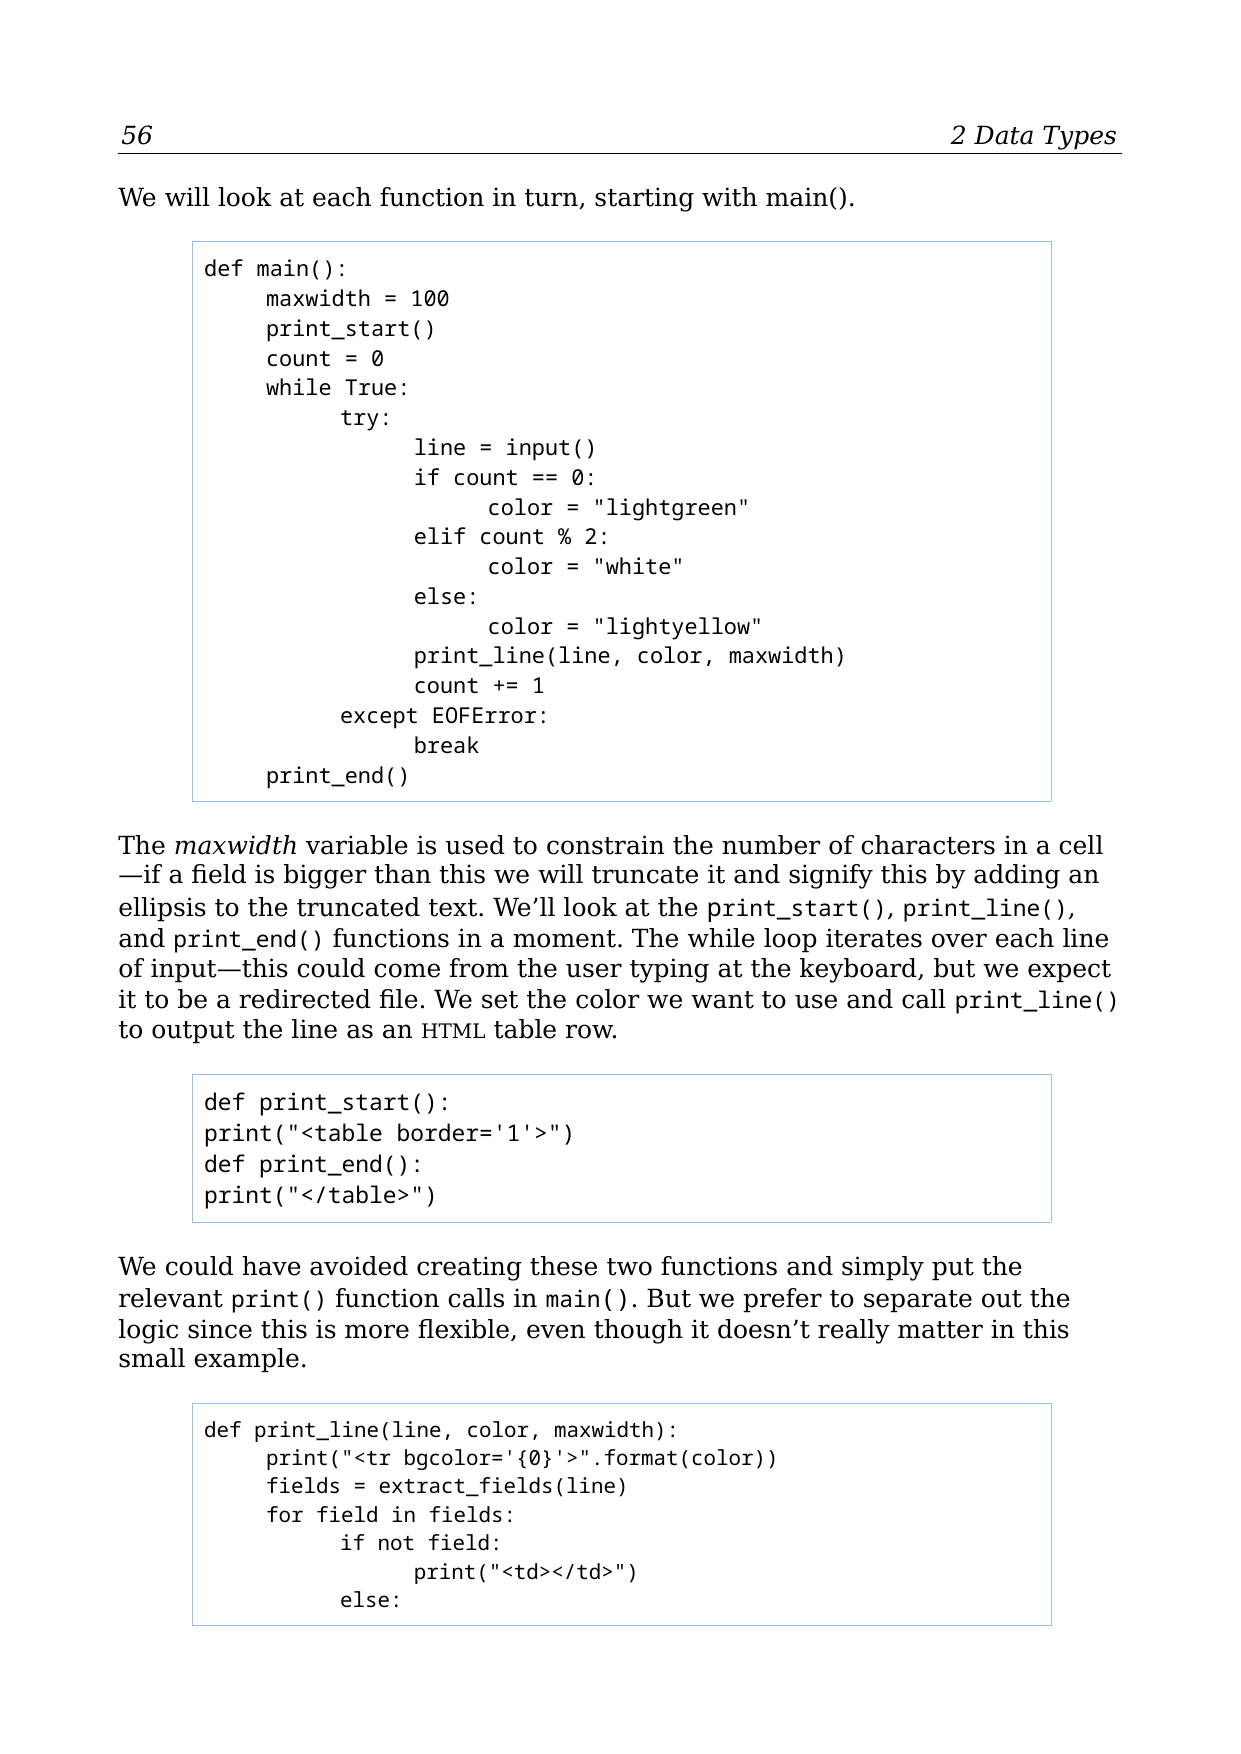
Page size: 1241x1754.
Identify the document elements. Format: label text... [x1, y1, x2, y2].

text except EOFError: [193, 688, 1051, 718]
text elif count % 2: [193, 509, 1051, 539]
text print("<table border='1'>") [193, 1105, 1051, 1136]
text color = "lightyellow" [193, 599, 1051, 629]
text fields = extract_fields(line) [193, 1460, 1051, 1488]
text color = "white" [193, 539, 1051, 569]
text if count == 0: [193, 450, 1051, 480]
text print_end() [193, 748, 1051, 801]
text The maxwidth variable is used to constrain the number of characters in a cell—if a field is bigger than this we will truncate it and signify this by adding an ellipsis to the truncated text. We’ll look at the print_start(), print_line(), and print_end() functions in a moment. The while loop iterates over each line of input—this could come from the user typing at the keyboard, but we expect it to be a redirected file. We set the color we want to use and call print_line() to output the line as an html table row. [118, 831, 1122, 1044]
text We could have avoided creating these two functions and simply put the relevant print() function calls in main(). But we prefer to separate out the logic since this is more flexible, even though it doesn’t really matter in this small example. [118, 1252, 1122, 1373]
text color = "lightgreen" [193, 480, 1051, 509]
text line = input() [193, 420, 1051, 450]
text count += 1 [193, 658, 1051, 688]
text print("</table>") [193, 1167, 1051, 1222]
text count = 0 [193, 331, 1051, 361]
text print_line(line, color, maxwidth) [193, 629, 1051, 658]
text for field in fields: [193, 1488, 1051, 1517]
text try: [193, 390, 1051, 420]
text def print_start(): [193, 1075, 1051, 1105]
text while True: [193, 361, 1051, 390]
text break [193, 718, 1051, 748]
text We will look at each function in turn, starting with main(). [118, 183, 1122, 212]
text else: [193, 569, 1051, 599]
text def main(): [193, 242, 1051, 271]
text def print_line(line, color, maxwidth): [193, 1404, 1051, 1431]
text else: [193, 1573, 1051, 1625]
text print("<td></td>") [193, 1545, 1051, 1573]
text print("<tr bgcolor='{0}'>".format(color)) [193, 1431, 1051, 1460]
text if not field: [193, 1517, 1051, 1545]
text def print_end(): [193, 1136, 1051, 1167]
text print_start() [193, 301, 1051, 331]
text maxwidth = 100 [193, 271, 1051, 301]
